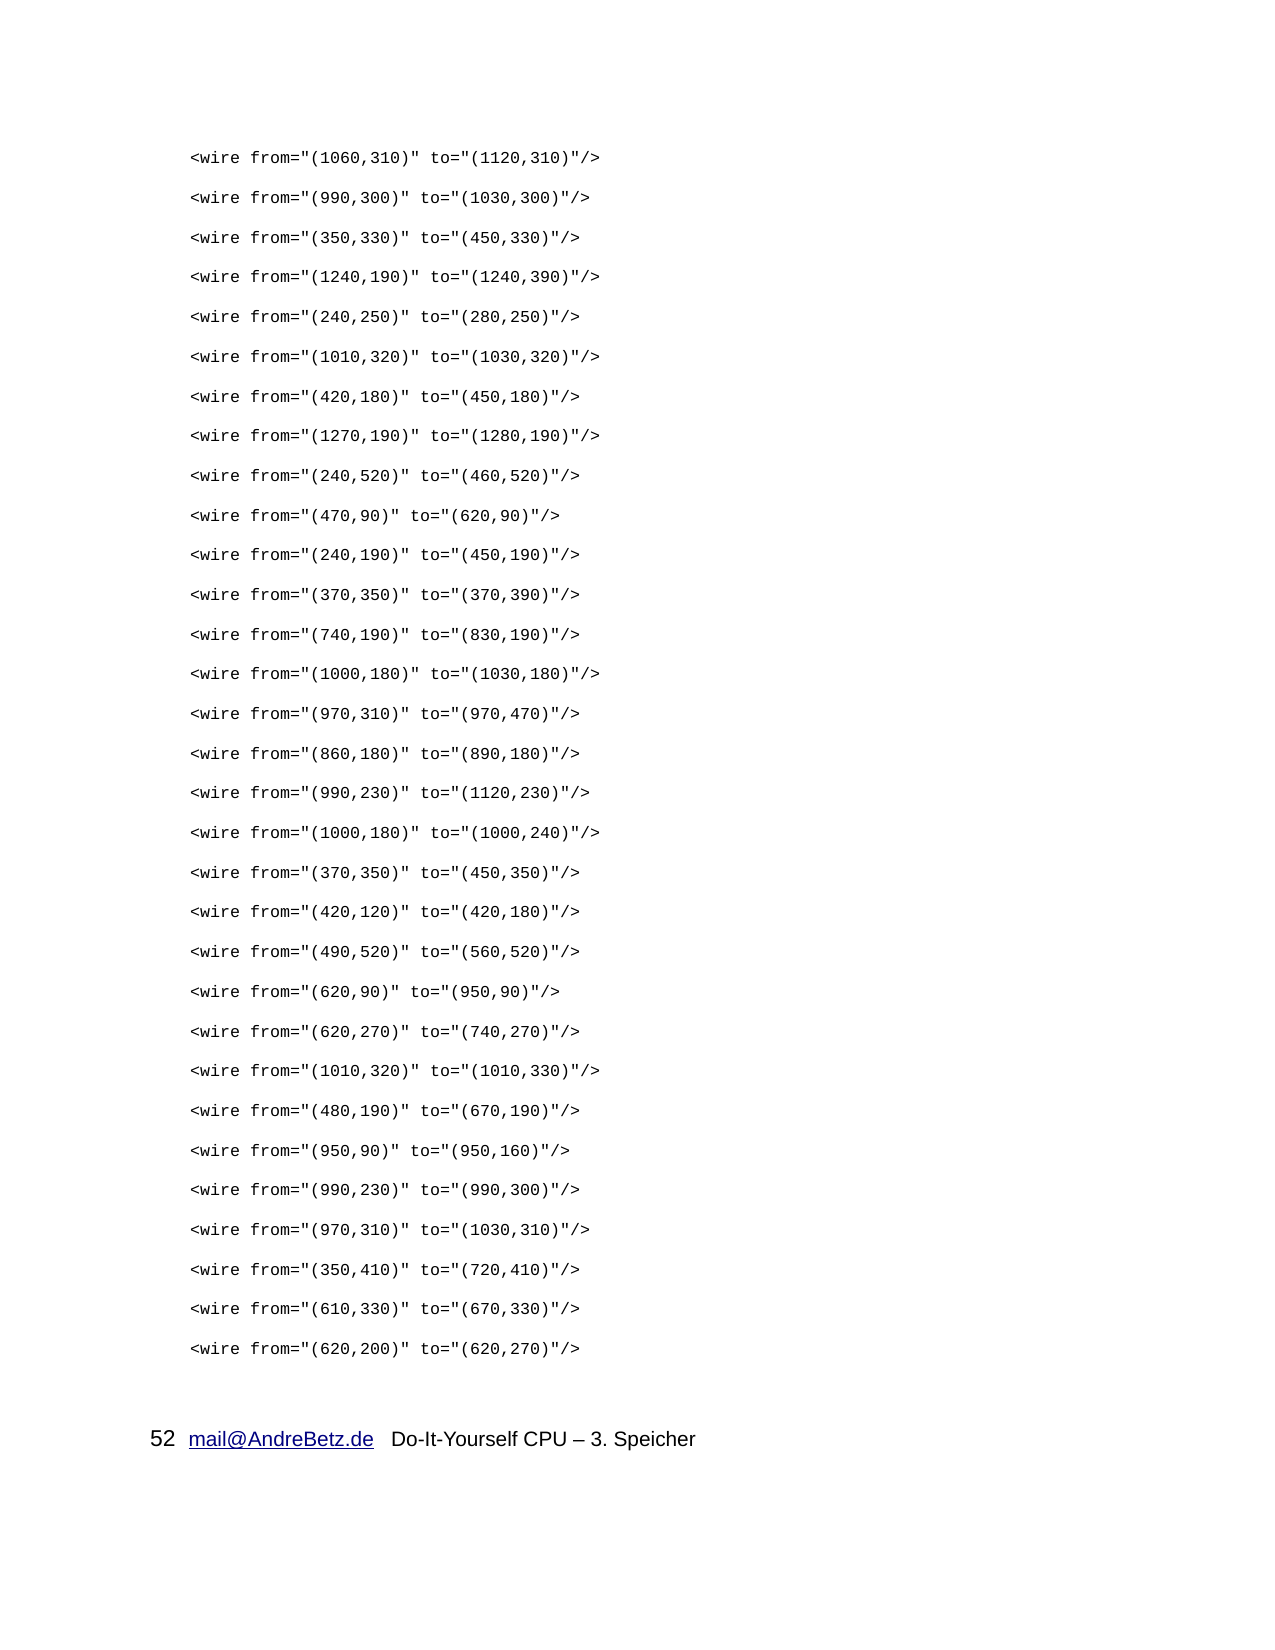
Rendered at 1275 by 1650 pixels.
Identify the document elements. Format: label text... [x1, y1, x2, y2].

text <wire from="(1000,180)" to="(1030,180)"/> [150, 666, 1125, 685]
text <wire from="(1270,190)" to="(1280,190)"/> [150, 428, 1125, 447]
text <wire from="(620,200)" to="(620,270)"/> [150, 1341, 1125, 1359]
text <wire from="(490,520)" to="(560,520)"/> [150, 944, 1125, 963]
text <wire from="(480,190)" to="(670,190)"/> [150, 1102, 1125, 1121]
text <wire from="(420,120)" to="(420,180)"/> [150, 904, 1125, 923]
text <wire from="(470,90)" to="(620,90)"/> [150, 507, 1125, 526]
text <wire from="(1000,180)" to="(1000,240)"/> [150, 825, 1125, 843]
text <wire from="(620,270)" to="(740,270)"/> [150, 1023, 1125, 1042]
text <wire from="(610,330)" to="(670,330)"/> [150, 1301, 1125, 1320]
text <wire from="(350,330)" to="(450,330)"/> [150, 229, 1125, 248]
text <wire from="(990,300)" to="(1030,300)"/> [150, 190, 1125, 208]
text <wire from="(990,230)" to="(1120,230)"/> [150, 785, 1125, 804]
text <wire from="(950,90)" to="(950,160)"/> [150, 1142, 1125, 1161]
text <wire from="(1010,320)" to="(1030,320)"/> [150, 348, 1125, 367]
text <wire from="(970,310)" to="(970,470)"/> [150, 706, 1125, 724]
text <wire from="(970,310)" to="(1030,310)"/> [150, 1222, 1125, 1240]
text <wire from="(1060,310)" to="(1120,310)"/> [150, 150, 1125, 169]
text <wire from="(860,180)" to="(890,180)"/> [150, 745, 1125, 764]
text <wire from="(420,180)" to="(450,180)"/> [150, 388, 1125, 407]
text <wire from="(740,190)" to="(830,190)"/> [150, 626, 1125, 645]
text <wire from="(990,230)" to="(990,300)"/> [150, 1182, 1125, 1201]
text <wire from="(1240,190)" to="(1240,390)"/> [150, 269, 1125, 288]
text <wire from="(370,350)" to="(370,390)"/> [150, 587, 1125, 605]
text <wire from="(620,90)" to="(950,90)"/> [150, 983, 1125, 1002]
text <wire from="(370,350)" to="(450,350)"/> [150, 864, 1125, 883]
text <wire from="(240,190)" to="(450,190)"/> [150, 547, 1125, 566]
text <wire from="(1010,320)" to="(1010,330)"/> [150, 1063, 1125, 1082]
text <wire from="(350,410)" to="(720,410)"/> [150, 1261, 1125, 1280]
text <wire from="(240,520)" to="(460,520)"/> [150, 467, 1125, 486]
text <wire from="(240,250)" to="(280,250)"/> [150, 309, 1125, 328]
